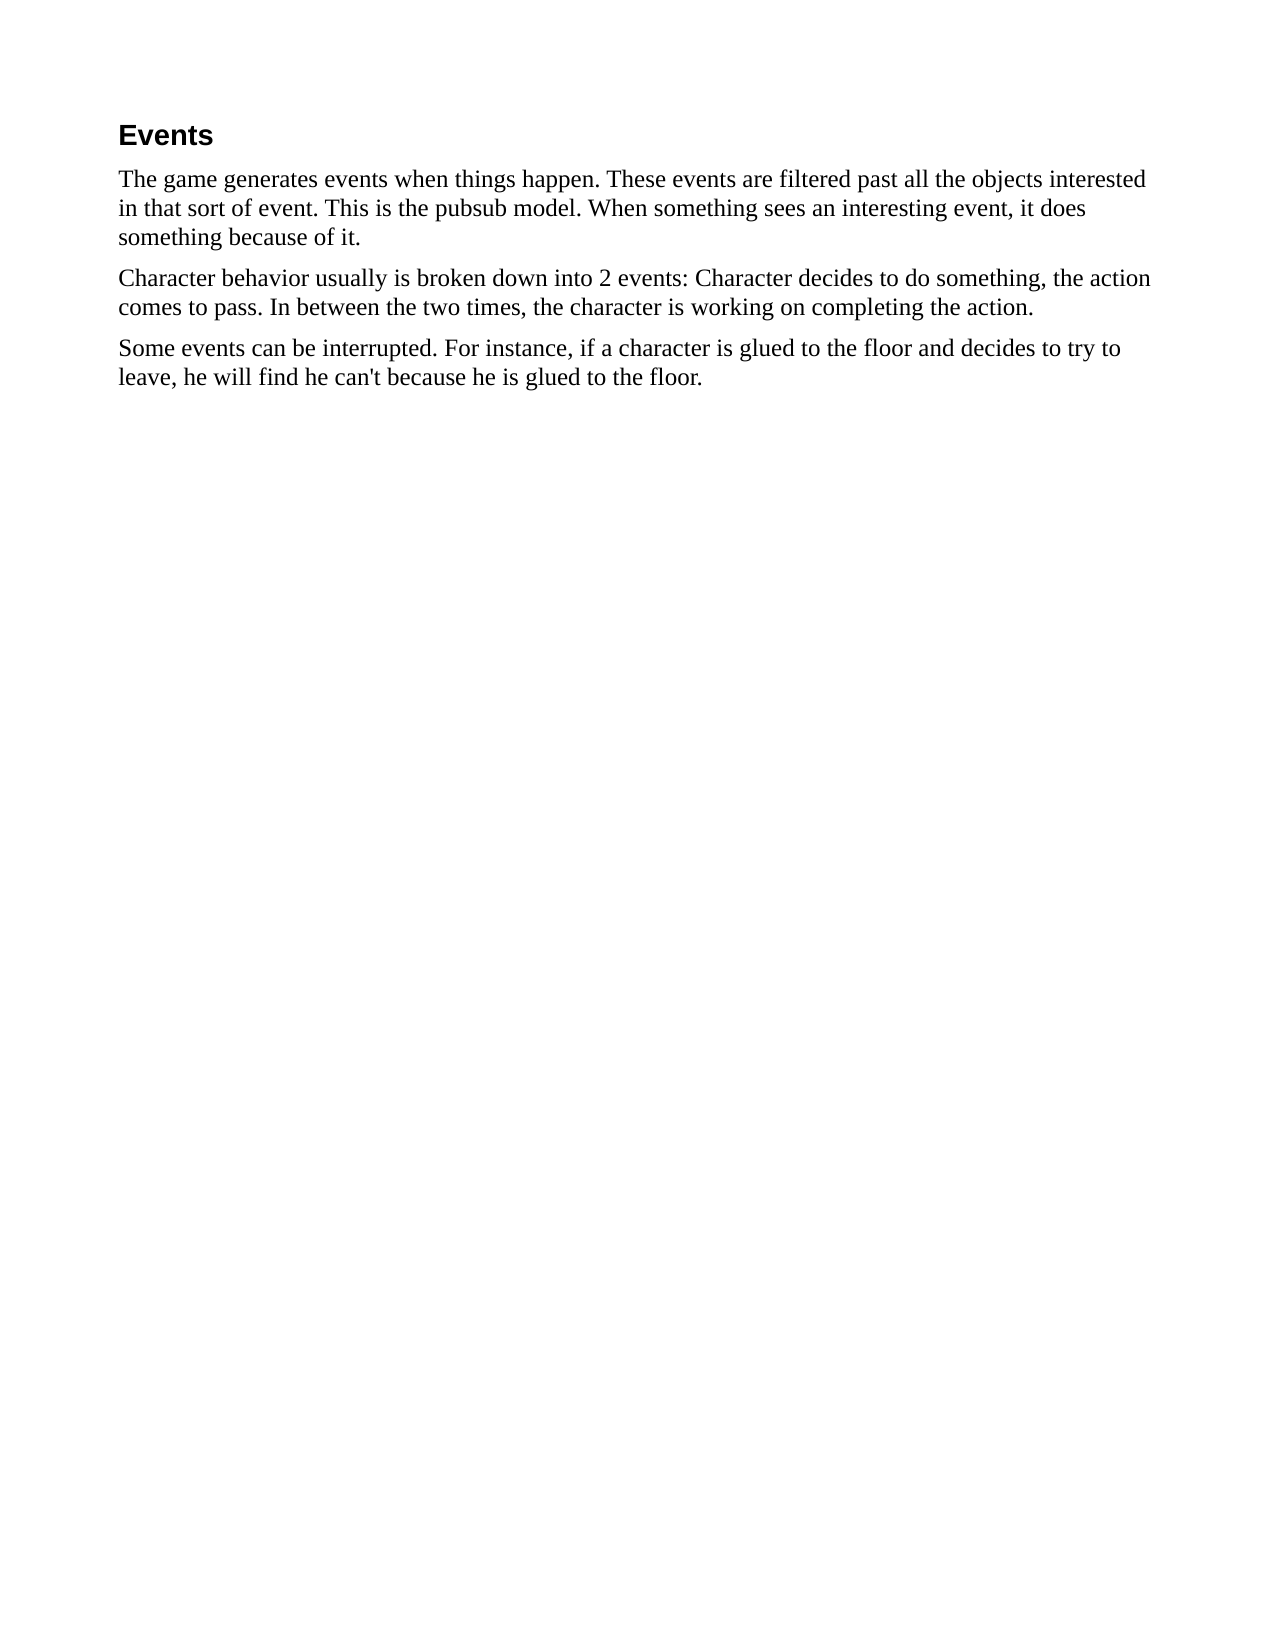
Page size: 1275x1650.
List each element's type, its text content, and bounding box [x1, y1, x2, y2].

text Character behavior usually is broken down into 2 events: Character decides to do something, the action comes to pass. In between the two times, the character is working on completing the action. [118, 263, 1157, 320]
text Some events can be interrupted. For instance, if a character is glued to the floor and decides to try to leave, he will find he can't because he is glued to the floor. [118, 333, 1157, 390]
subtitle Events [118, 118, 1157, 152]
text The game generates events when things happen. These events are filtered past all the objects interested in that sort of event. This is the pubsub model. When something sees an interesting event, it does something because of it. [118, 164, 1157, 250]
